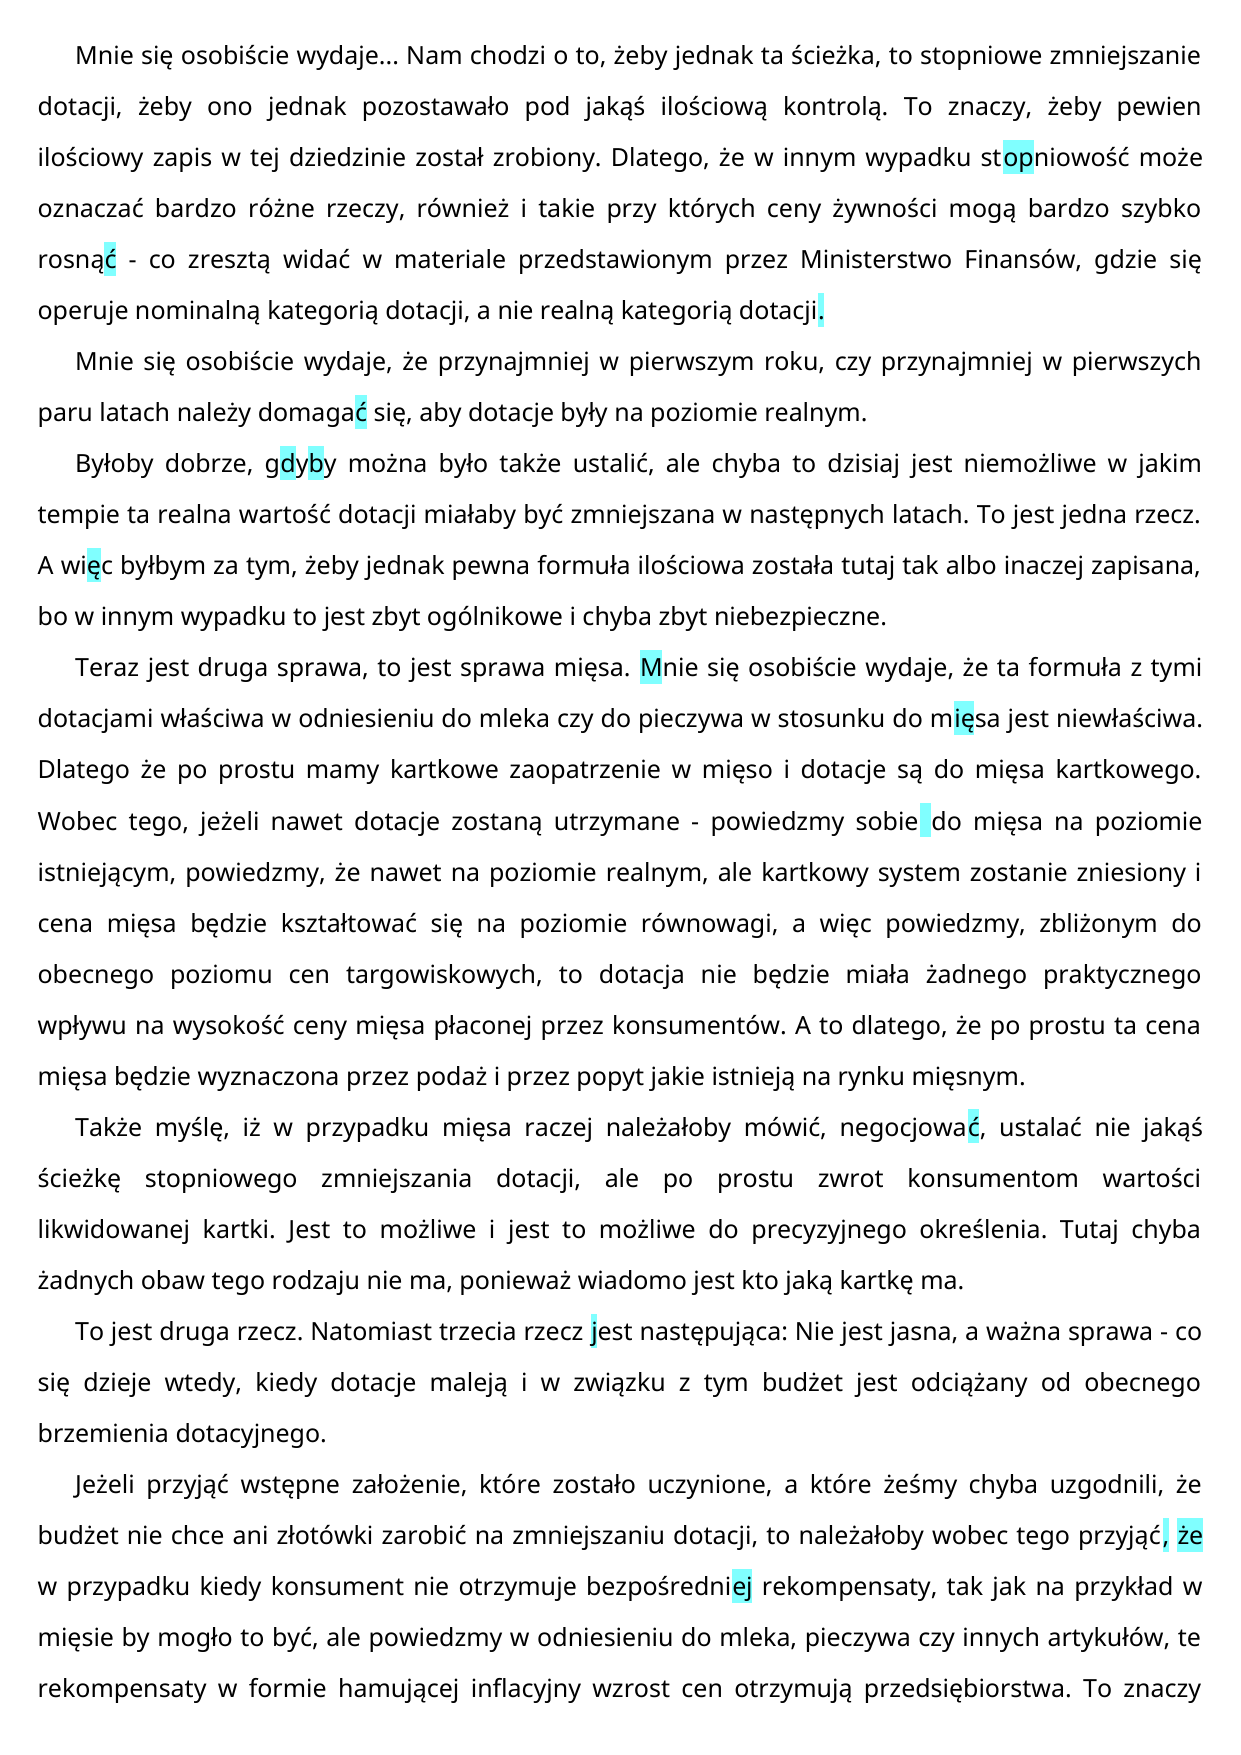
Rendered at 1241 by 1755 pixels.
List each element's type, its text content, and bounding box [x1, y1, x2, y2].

text To jest druga rzecz. Natomiast trzecia rzecz jest następująca: Nie jest jasna, a ważna sprawa - co się dzieje wtedy, kiedy dotacje maleją i w związku z tym budżet jest odciążany od obecnego brzemienia dotacyjnego. [37, 1313, 1203, 1450]
text Jeżeli przyjąć wstępne założenie, które zostało uczynione, a które żeśmy chyba uzgodnili, że budżet nie chce ani złotówki zarobić na zmniejszaniu dotacji, to należałoby wobec tego przyjąć, że w przypadku kiedy konsument nie otrzymuje bezpośredniej rekompensaty, tak jak na przykład w mięsie by mogło to być, ale powiedzmy w odniesieniu do mleka, pieczywa czy innych artykułów, te rekompensaty w formie hamującej inflacyjny wzrost cen otrzymują przedsiębiorstwa. To znaczy [37, 1467, 1203, 1705]
text Także myślę, iż w przypadku mięsa raczej należałoby mówić, negocjować, ustalać nie jakąś ścieżkę stopniowego zmniejszania dotacji, ale po prostu zwrot konsumentom wartości likwidowanej kartki. Jest to możliwe i jest to możliwe do precyzyjnego określenia. Tutaj chyba żadnych obaw tego rodzaju nie ma, ponieważ wiadomo jest kto jaką kartkę ma. [37, 1109, 1203, 1297]
text Mnie się osobiście wydaje... Nam chodzi o to, żeby jednak ta ścieżka, to stopniowe zmniejszanie dotacji, żeby ono jednak pozostawało pod jakąś ilościową kontrolą. To znaczy, żeby pewien ilościowy zapis w tej dziedzinie został zrobiony. Dlatego, że w innym wypadku stopniowość może oznaczać bardzo różne rzeczy, również i takie przy których ceny żywności mogą bardzo szybko rosnąć - co zresztą widać w materiale przedstawionym przez Ministerstwo Finansów, gdzie się operuje nominalną kategorią dotacji, a nie realną kategorią dotacji. [37, 37, 1203, 327]
text Teraz jest druga sprawa, to jest sprawa mięsa. Mnie się osobiście wydaje, że ta formuła z tymi dotacjami właściwa w odniesieniu do mleka czy do pieczywa w stosunku do mięsa jest niewłaściwa. Dlatego że po prostu mamy kartkowe zaopatrzenie w mięso i dotacje są do mięsa kartkowego. Wobec tego, jeżeli nawet dotacje zostaną utrzymane - powiedzmy sobie do mięsa na poziomie istniejącym, powiedzmy, że nawet na poziomie realnym, ale kartkowy system zostanie zniesiony i cena mięsa będzie kształtować się na poziomie równowagi, a więc powiedzmy, zbliżonym do obecnego poziomu cen targowiskowych, to dotacja nie będzie miała żadnego praktycznego wpływu na wysokość ceny mięsa płaconej przez konsumentów. A to dlatego, że po prostu ta cena mięsa będzie wyznaczona przez podaż i przez popyt jakie istnieją na rynku mięsnym. [37, 650, 1203, 1092]
text Mnie się osobiście wydaje, że przynajmniej w pierwszym roku, czy przynajmniej w pierwszych paru latach należy domagać się, aby dotacje były na poziomie realnym. [37, 344, 1203, 429]
text Byłoby dobrze, gdyby można było także ustalić, ale chyba to dzisiaj jest niemożliwe w jakim tempie ta realna wartość dotacji miałaby być zmniejszana w następnych latach. To jest jedna rzecz. A więc byłbym za tym, żeby jednak pewna formuła ilościowa została tutaj tak albo inaczej zapisana, bo w innym wypadku to jest zbyt ogólnikowe i chyba zbyt niebezpieczne. [37, 446, 1203, 633]
